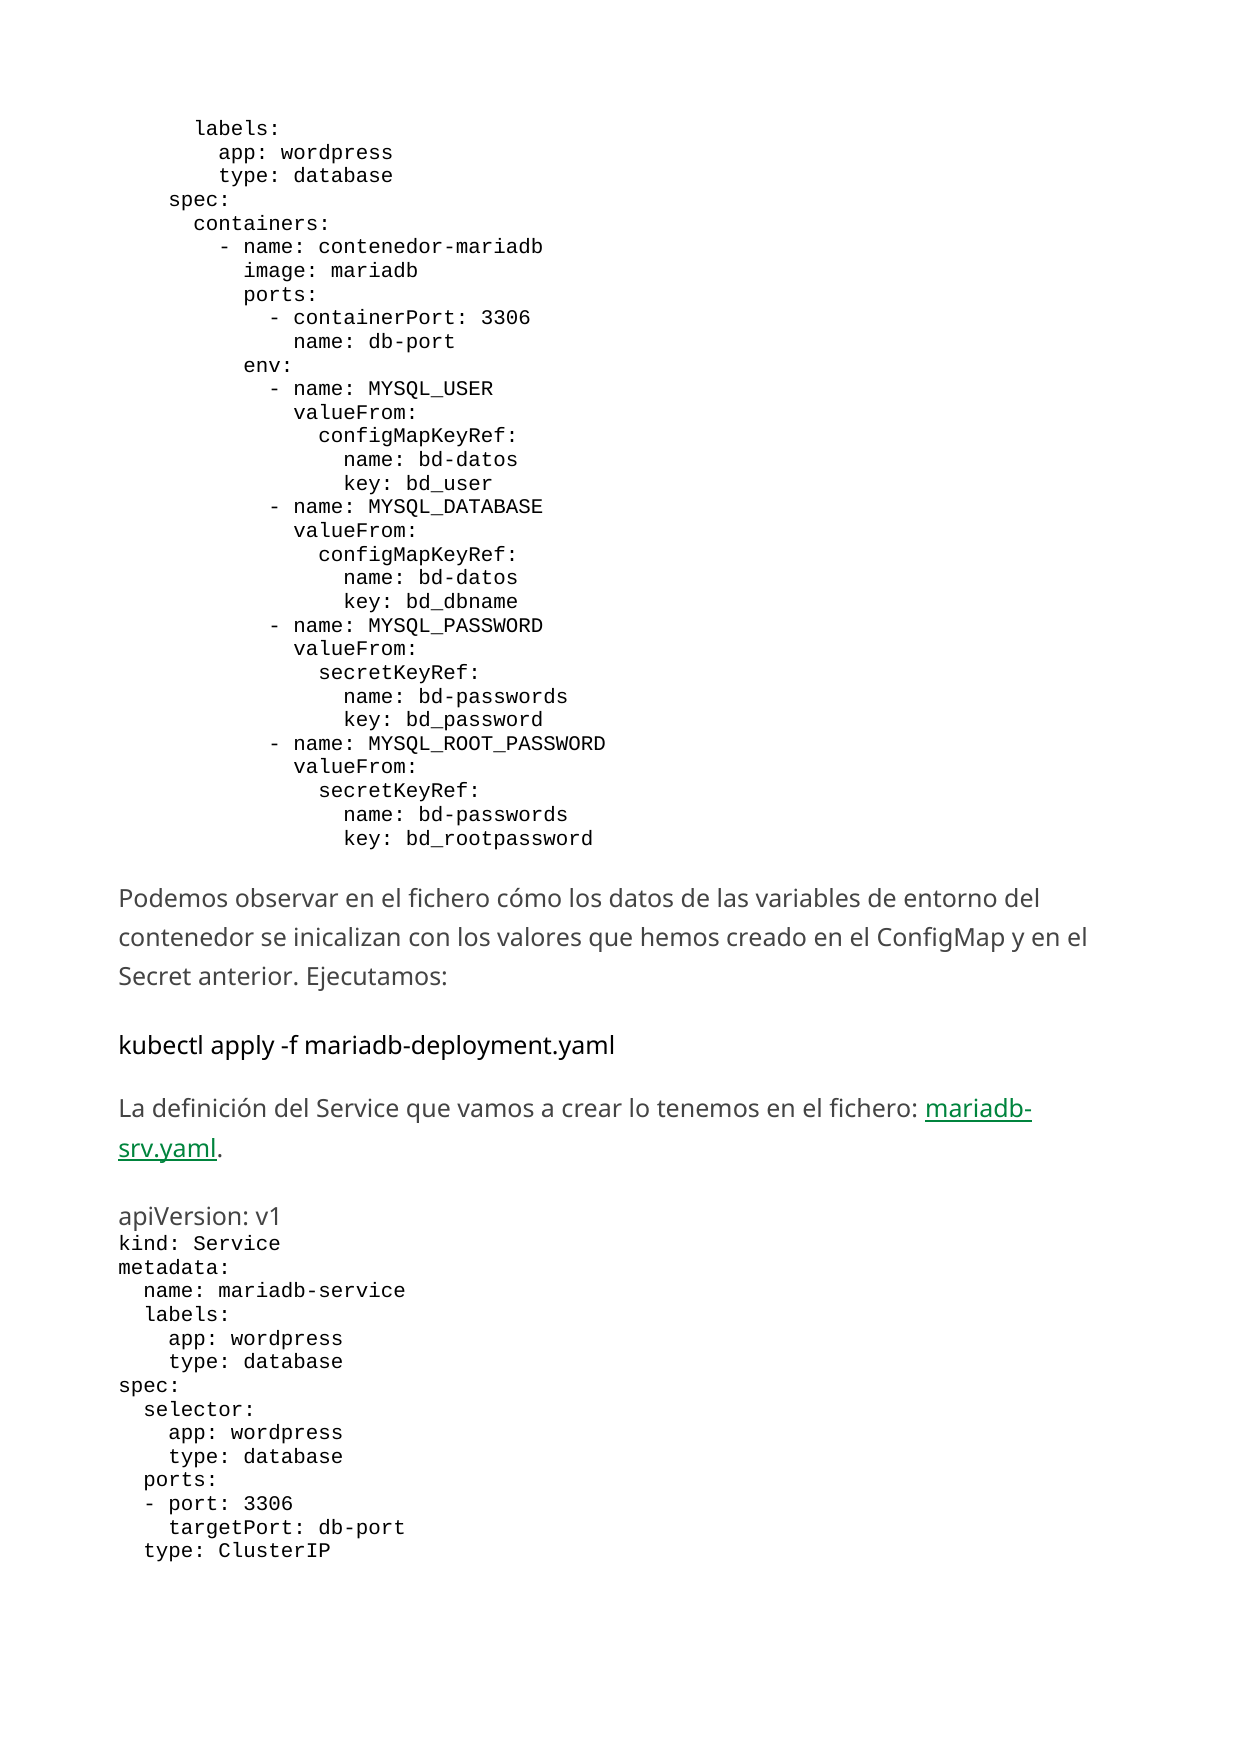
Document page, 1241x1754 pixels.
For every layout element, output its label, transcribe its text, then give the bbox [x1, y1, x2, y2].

text name: bd-passwords [118, 686, 1122, 709]
text secretKeyRef: [118, 662, 1122, 686]
text type: ClusterIP [118, 1540, 1122, 1564]
text key: bd_rootpassword [118, 827, 1122, 851]
text labels: [118, 1304, 1122, 1328]
text ports: [118, 284, 1122, 307]
text metadata: [118, 1257, 1122, 1280]
text valueFrom: [118, 757, 1122, 780]
text selector: [118, 1398, 1122, 1422]
text valueFrom: [118, 402, 1122, 426]
text app: wordpress [118, 142, 1122, 165]
text spec: [118, 1375, 1122, 1398]
text - name: MYSQL_USER [118, 378, 1122, 402]
text type: database [118, 1351, 1122, 1375]
text app: wordpress [118, 1422, 1122, 1446]
text apiVersion: v1 [118, 1199, 1122, 1233]
text env: [118, 354, 1122, 378]
text type: database [118, 165, 1122, 189]
text app: wordpress [118, 1328, 1122, 1351]
text kind: Service [118, 1233, 1122, 1257]
text La definición del Service que vamos a crear lo tenemos en el fichero: mariadb-srv.yaml. [118, 1091, 1122, 1164]
text name: bd-datos [118, 449, 1122, 473]
text labels: [118, 118, 1122, 142]
text kubectl apply -f mariadb-deployment.yaml [118, 1028, 1122, 1062]
text valueFrom: [118, 520, 1122, 544]
text - name: MYSQL_DATABASE [118, 496, 1122, 520]
text Podemos observar en el fichero cómo los datos de las variables de entorno del contenedor se inicalizan con los valores que hemos creado en el ConfigMap y en el Secret anterior. Ejecutamos: [118, 881, 1122, 993]
text name: bd-passwords [118, 804, 1122, 827]
text - containerPort: 3306 [118, 307, 1122, 331]
text configMapKeyRef: [118, 426, 1122, 449]
text name: db-port [118, 331, 1122, 354]
text containers: [118, 213, 1122, 236]
text spec: [118, 189, 1122, 213]
text secretKeyRef: [118, 780, 1122, 804]
text - name: contenedor-mariadb [118, 236, 1122, 260]
text - name: MYSQL_ROOT_PASSWORD [118, 733, 1122, 757]
text key: bd_dbname [118, 591, 1122, 615]
text key: bd_password [118, 709, 1122, 733]
text name: mariadb-service [118, 1280, 1122, 1304]
text - name: MYSQL_PASSWORD [118, 615, 1122, 638]
text key: bd_user [118, 473, 1122, 496]
text configMapKeyRef: [118, 544, 1122, 567]
text ports: [118, 1469, 1122, 1493]
text type: database [118, 1446, 1122, 1469]
text - port: 3306 [118, 1493, 1122, 1517]
text targetPort: db-port [118, 1517, 1122, 1540]
text valueFrom: [118, 638, 1122, 662]
text image: mariadb [118, 260, 1122, 284]
text name: bd-datos [118, 567, 1122, 591]
